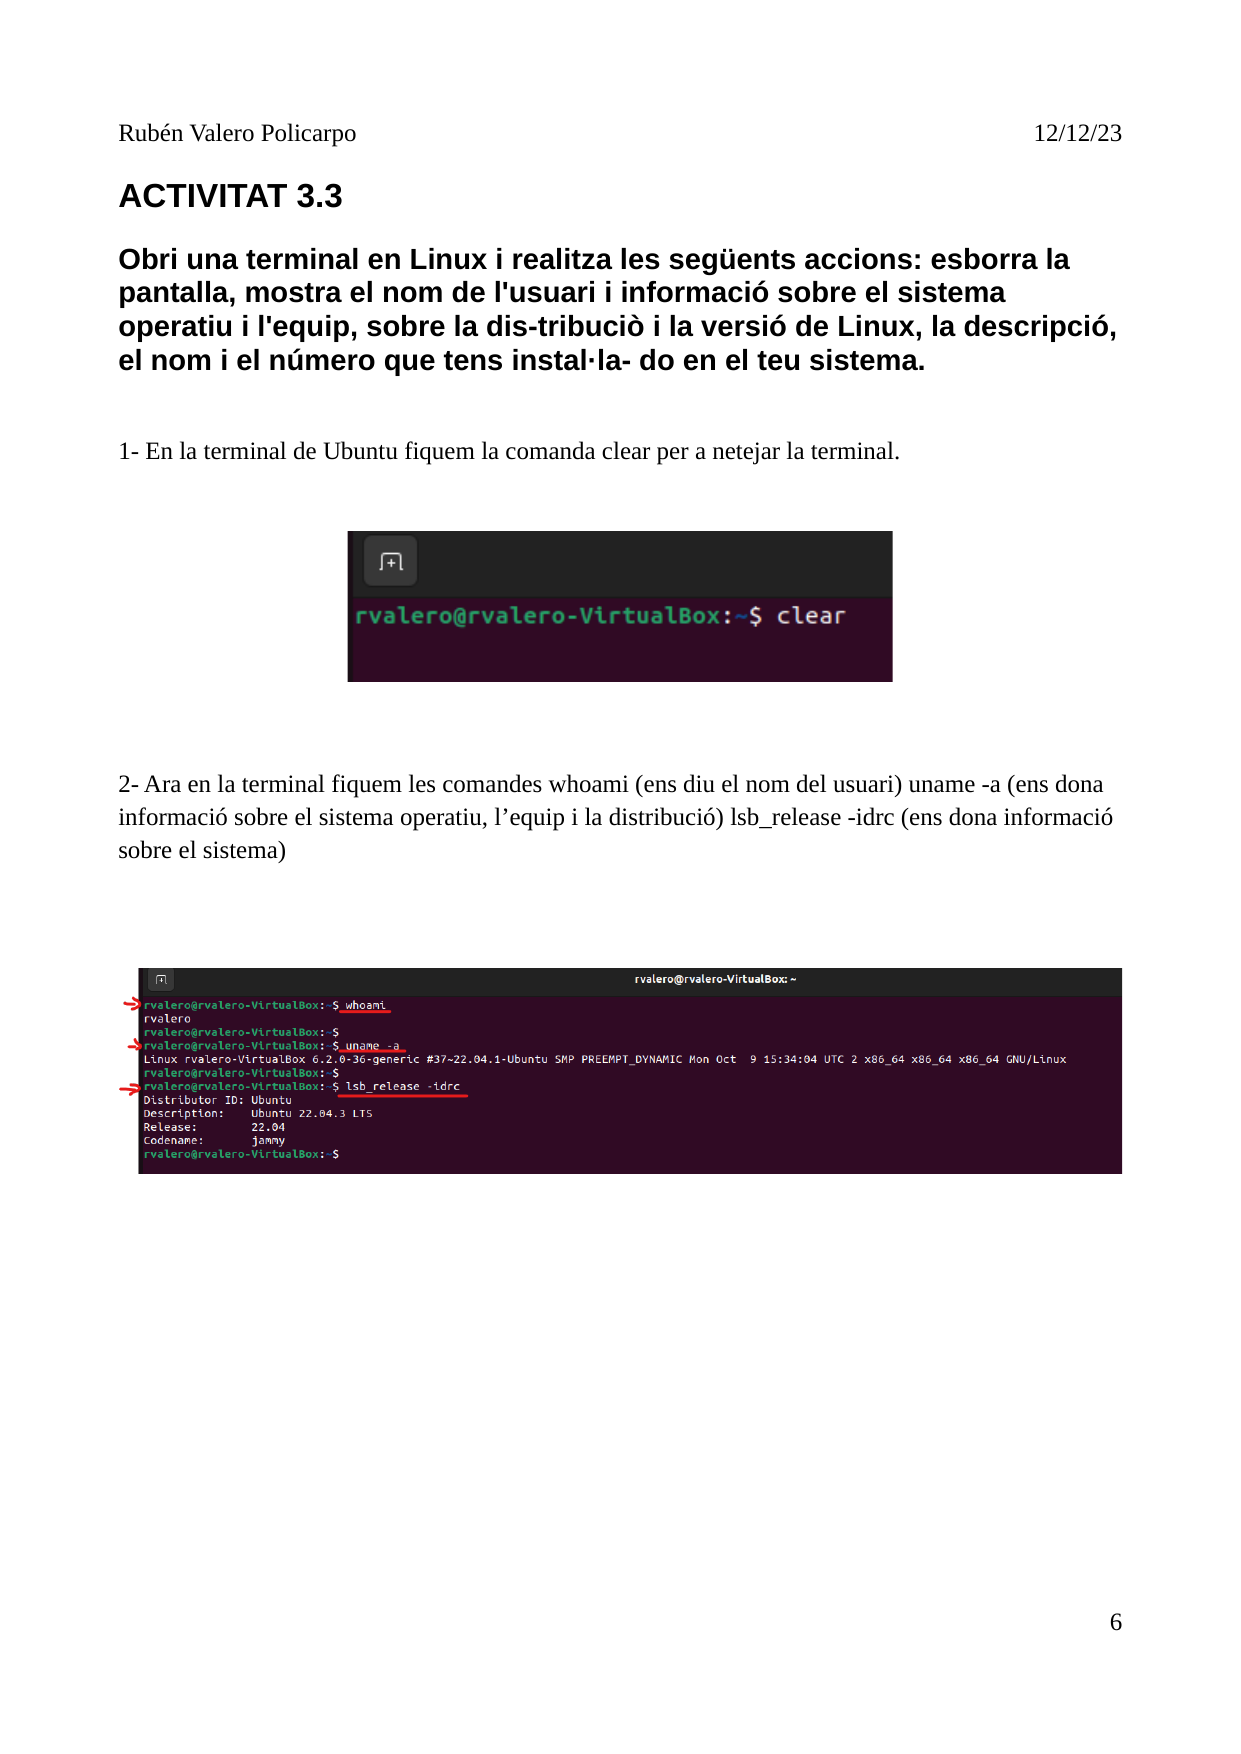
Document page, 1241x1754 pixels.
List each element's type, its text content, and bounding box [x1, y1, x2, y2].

picture [118, 968, 1123, 1174]
text 2- Ara en la terminal fiquem les comandes whoami (ens diu el nom del usuari) uname -a (ens dona informació sobre el sistema operatiu, l’equip i la distribució) lsb_release -idrc (ens dona informació sobre el sistema) [118, 769, 1122, 864]
picture [347, 531, 893, 682]
subtitle Obri una terminal en Linux i realitza les següents accions: esborra la pantalla, mostra el nom de l'usuari i informació sobre el sistema operatiu i l'equip, sobre la dis-tribuciò i la versió de Linux, la descripció, el nom i el número que tens instal·la- do en el teu sistema. [118, 242, 1122, 376]
text 1- En la terminal de Ubuntu fiquem la comanda clear per a netejar la terminal. [118, 436, 1122, 465]
subtitle ACTIVITAT 3.3 [118, 176, 1122, 215]
